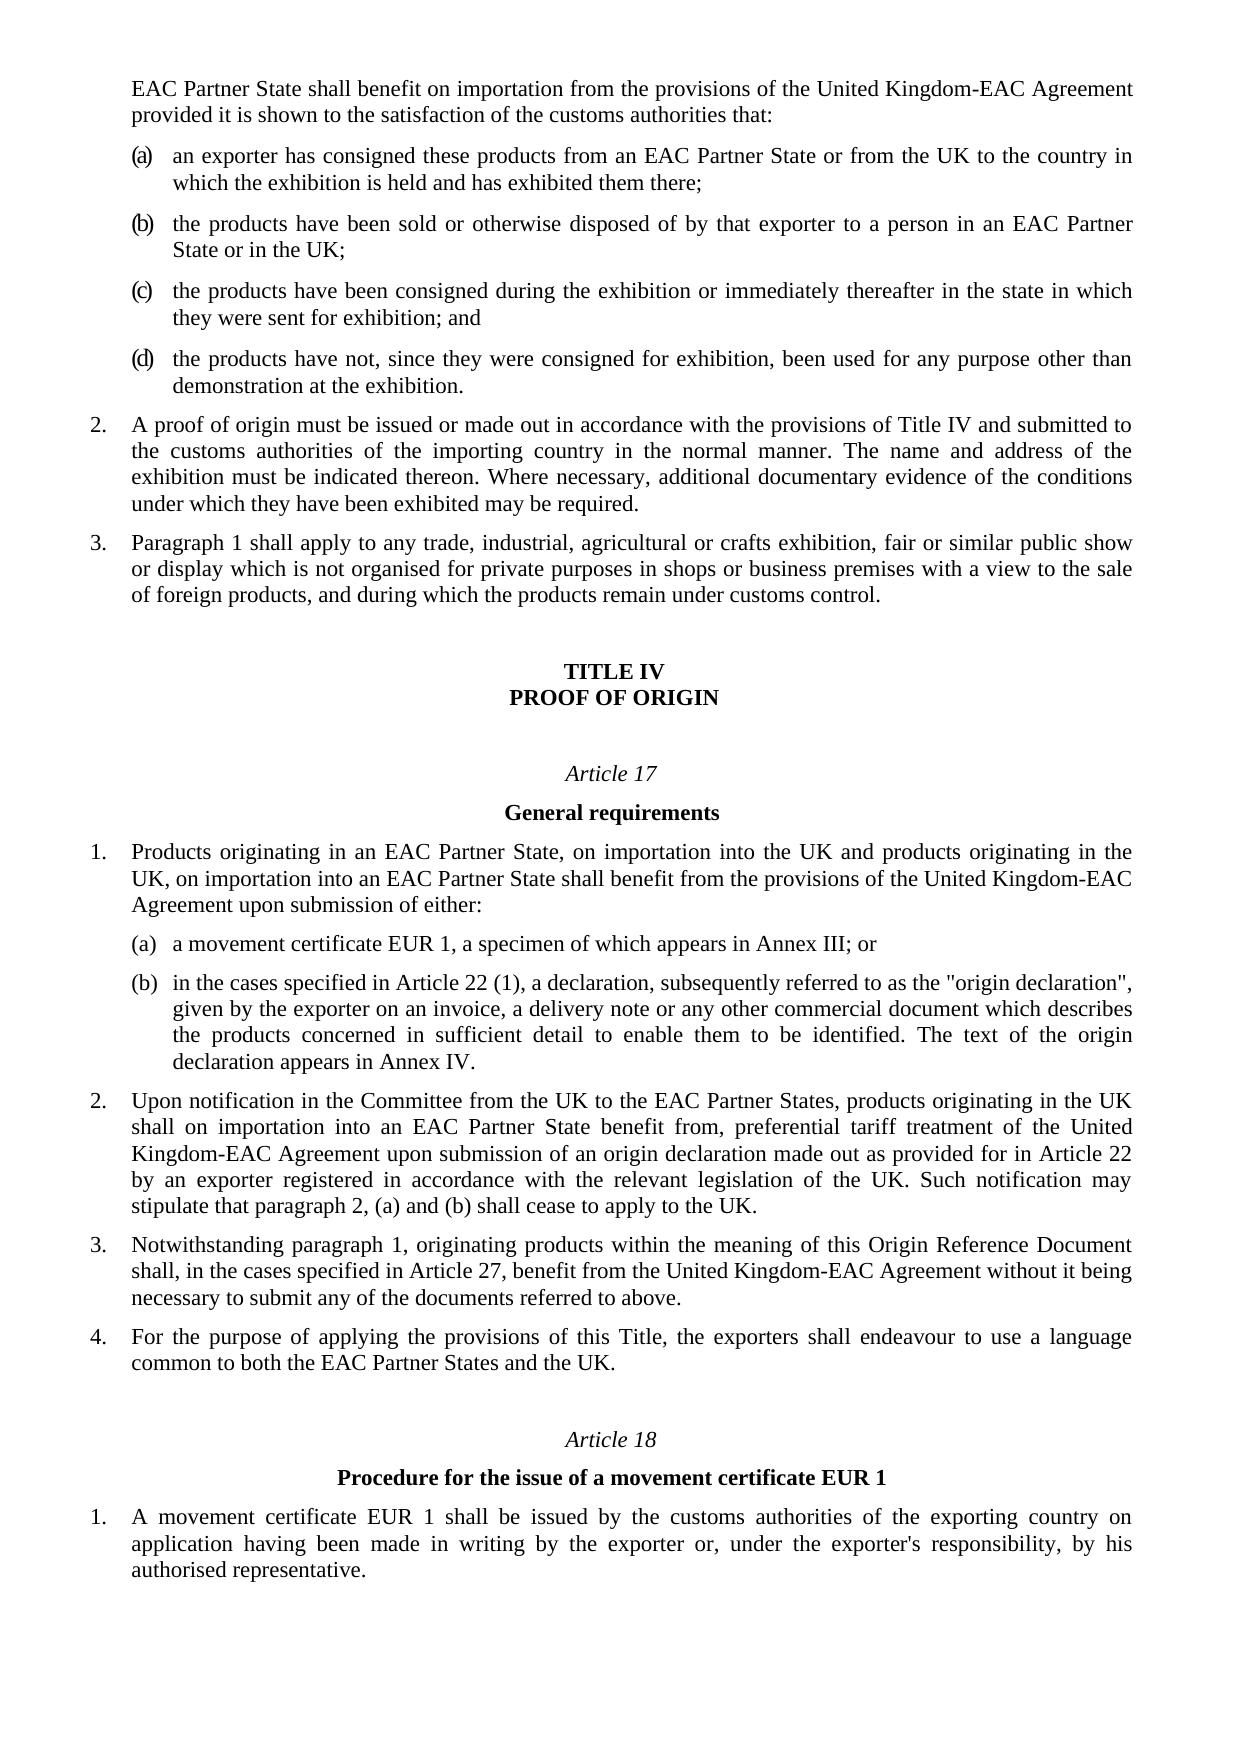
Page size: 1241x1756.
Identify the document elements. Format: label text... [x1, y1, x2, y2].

list an exporter has consigned these products from an EAC Partner State or from the UK to the country in which the exhibition is held and has exhibited them there; [131, 140, 1134, 195]
list the products have been sold or otherwise disposed of by that exporter to a person in an EAC Partner State or in the UK; [131, 208, 1134, 263]
list A movement certificate EUR 1 shall be issued by the customs authorities of the exporting country on application having been made in writing by the exporter or, under the exporter's responsibility, by his authorised representative. [90, 1503, 1134, 1582]
subtitle TITLE IV PROOF OF ORIGIN [90, 658, 1138, 711]
list in the cases specified in Article 22 (1), a declaration, subsequently referred to as the "origin declaration", given by the exporter on an invoice, a delivery note or any other commercial document which describes the products concerned in sufficient detail to enable them to be identified. The text of the origin declaration appears in Annex IV. [131, 969, 1134, 1074]
list Notwithstanding paragraph 1, originating products within the meaning of this Origin Reference Document shall, in the cases specified in Article 27, benefit from the United Kingdom-EAC Agreement without it being necessary to submit any of the documents referred to above. [90, 1231, 1134, 1310]
list EAC Partner State shall benefit on importation from the provisions of the United Kingdom-EAC Agreement provided it is shown to the satisfaction of the customs authorities that: [90, 75, 1134, 128]
list Paragraph 1 shall apply to any trade, industrial, agricultural or crafts exhibition, fair or similar public show or display which is not organised for private purposes in shops or business premises with a view to the sale of foreign products, and during which the products remain under customs control. [90, 529, 1134, 608]
list Upon notification in the Committee from the UK to the EAC Partner States, products originating in the UK shall on importation into an EAC Partner State benefit from, preferential tariff treatment of the United Kingdom-EAC Agreement upon submission of an origin declaration made out as provided for in Article 22 by an exporter registered in accordance with the relevant legislation of the UK. Such notification may stipulate that paragraph 2, (a) and (b) shall cease to apply to the UK. [90, 1087, 1134, 1219]
text Procedure for the issue of a movement certificate EUR 1 [90, 1464, 1134, 1491]
list Products originating in an EAC Partner State, on importation into the UK and products originating in the UK, on importation into an EAC Partner State shall benefit from the provisions of the United Kingdom-EAC Agreement upon submission of either: [90, 838, 1134, 917]
subtitle Article 18 [90, 1426, 1134, 1452]
list For the purpose of applying the provisions of this Title, the exporters shall endeavour to use a language common to both the EAC Partner States and the UK. [90, 1323, 1134, 1376]
list a movement certificate EUR 1, a specimen of which appears in Annex III; or [131, 930, 1134, 956]
list A proof of origin must be issued or made out in accordance with the provisions of Title IV and submitted to the customs authorities of the importing country in the normal manner. The name and address of the exhibition must be indicated thereon. Where necessary, additional documentary evidence of the conditions under which they have been exhibited may be required. [90, 411, 1134, 516]
list the products have not, since they were consigned for exhibition, been used for any purpose other than demonstration at the exhibition. [131, 343, 1134, 398]
list the products have been consigned during the exhibition or immediately thereafter in the state in which they were sent for exhibition; and [131, 275, 1134, 331]
subtitle Article 17 [90, 761, 1134, 787]
text General requirements [90, 799, 1134, 826]
